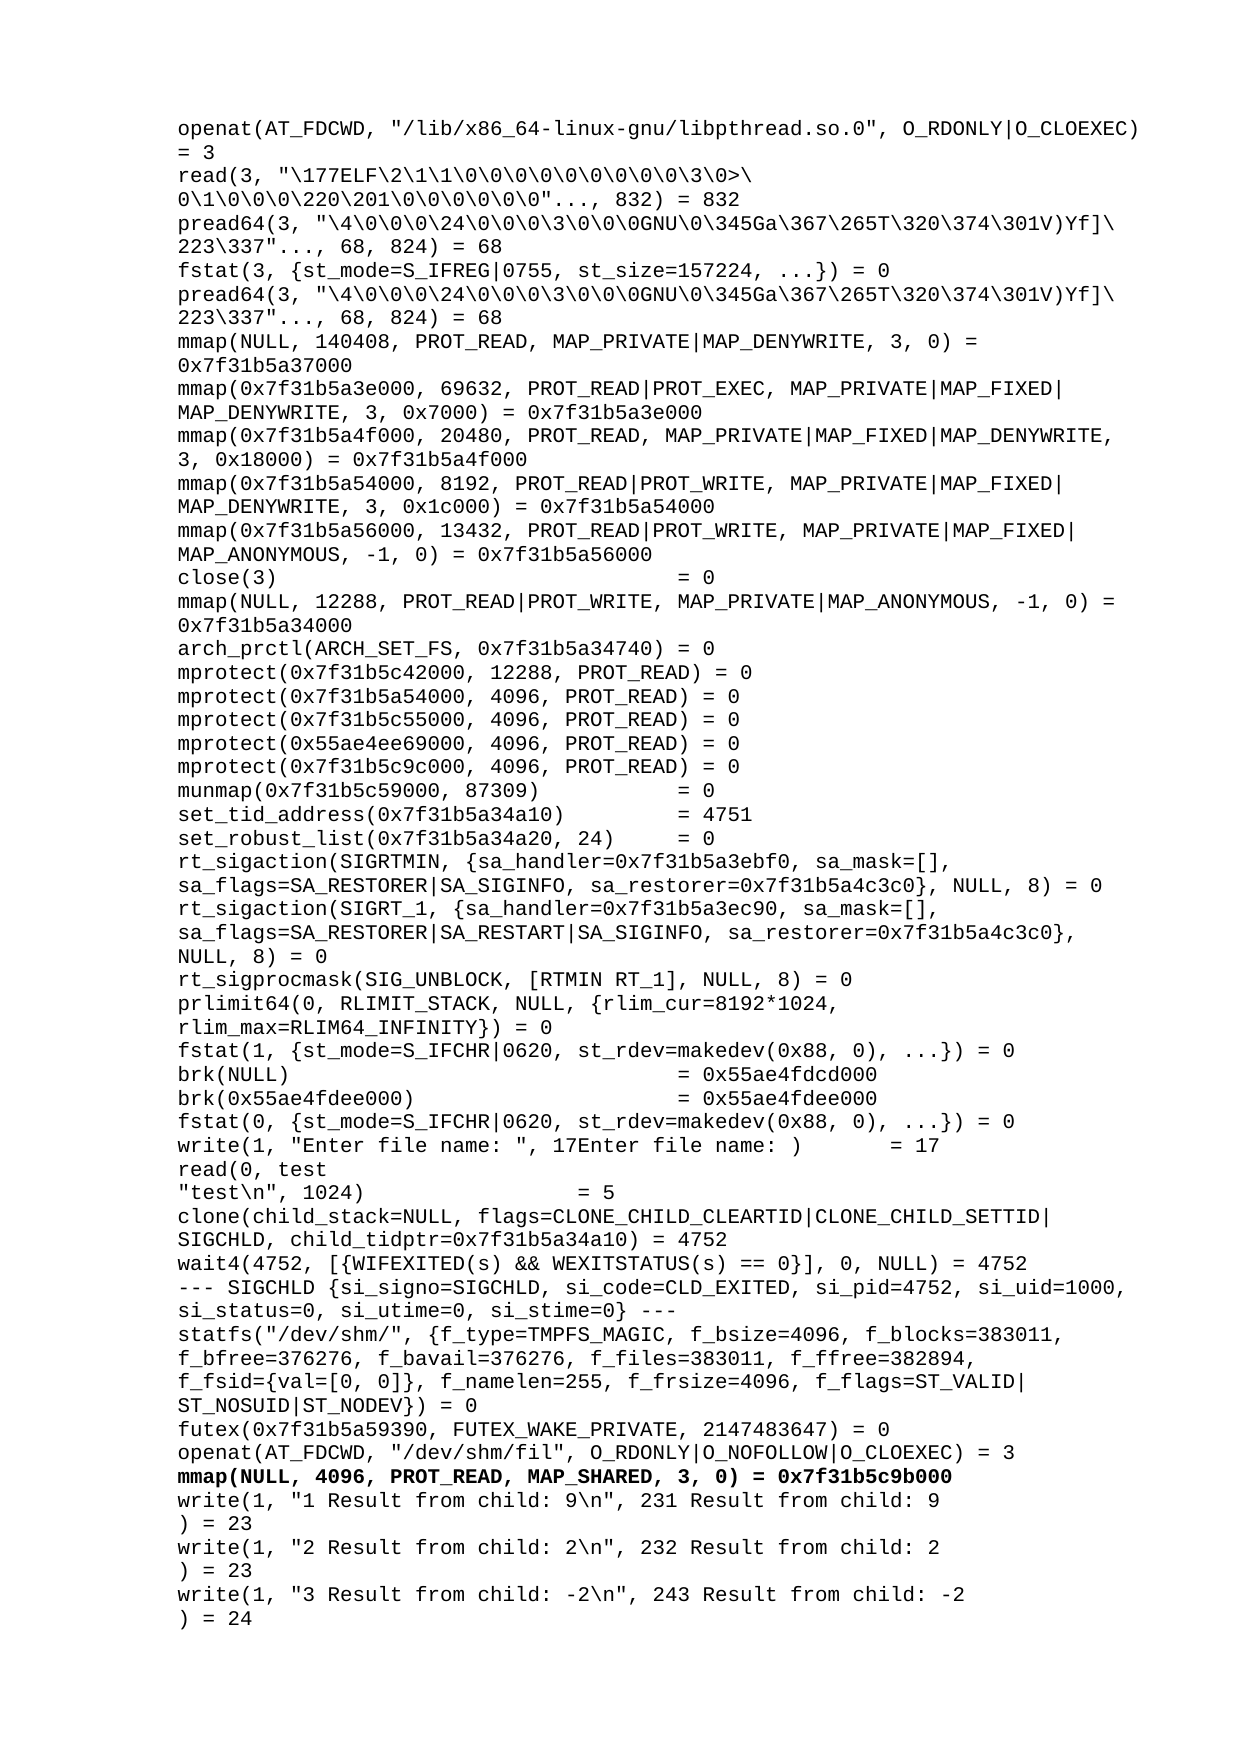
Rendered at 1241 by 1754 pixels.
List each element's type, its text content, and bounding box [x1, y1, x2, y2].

text pread64(3, "\4\0\0\0\24\0\0\0\3\0\0\0GNU\0\345Ga\367\265T\320\374\301V)Yf]\223\337"..., 68, 824) = 68 [177, 284, 1152, 331]
text fstat(1, {st_mode=S_IFCHR|0620, st_rdev=makedev(0x88, 0), ...}) = 0 [177, 1040, 1152, 1064]
text rt_sigaction(SIGRT_1, {sa_handler=0x7f31b5a3ec90, sa_mask=[], sa_flags=SA_RESTORER|SA_RESTART|SA_SIGINFO, sa_restorer=0x7f31b5a4c3c0}, NULL, 8) = 0 [177, 898, 1152, 969]
text rt_sigprocmask(SIG_UNBLOCK, [RTMIN RT_1], NULL, 8) = 0 [177, 969, 1152, 993]
text ) = 23 [177, 1513, 1152, 1537]
text munmap(0x7f31b5c59000, 87309) = 0 [177, 780, 1152, 804]
text rt_sigaction(SIGRTMIN, {sa_handler=0x7f31b5a3ebf0, sa_mask=[], sa_flags=SA_RESTORER|SA_SIGINFO, sa_restorer=0x7f31b5a4c3c0}, NULL, 8) = 0 [177, 851, 1152, 898]
text close(3) = 0 [177, 567, 1152, 591]
text mmap(0x7f31b5a56000, 13432, PROT_READ|PROT_WRITE, MAP_PRIVATE|MAP_FIXED|MAP_ANONYMOUS, -1, 0) = 0x7f31b5a56000 [177, 520, 1152, 567]
text fstat(3, {st_mode=S_IFREG|0755, st_size=157224, ...}) = 0 [177, 260, 1152, 284]
text mprotect(0x7f31b5a54000, 4096, PROT_READ) = 0 [177, 686, 1152, 709]
text read(3, "\177ELF\2\1\1\0\0\0\0\0\0\0\0\0\3\0>\0\1\0\0\0\220\201\0\0\0\0\0\0"..., 832) = 832 [177, 165, 1152, 213]
text mmap(0x7f31b5a4f000, 20480, PROT_READ, MAP_PRIVATE|MAP_FIXED|MAP_DENYWRITE, 3, 0x18000) = 0x7f31b5a4f000 [177, 426, 1152, 473]
text openat(AT_FDCWD, "/dev/shm/fil", O_RDONLY|O_NOFOLLOW|O_CLOEXEC) = 3 [177, 1442, 1152, 1466]
text pread64(3, "\4\0\0\0\24\0\0\0\3\0\0\0GNU\0\345Ga\367\265T\320\374\301V)Yf]\223\337"..., 68, 824) = 68 [177, 213, 1152, 260]
text brk(NULL) = 0x55ae4fdcd000 [177, 1064, 1152, 1088]
text write(1, "2 Result from child: 2\n", 232 Result from child: 2 [177, 1537, 1152, 1561]
text write(1, "1 Result from child: 9\n", 231 Result from child: 9 [177, 1489, 1152, 1513]
text ) = 23 [177, 1561, 1152, 1584]
text mmap(NULL, 12288, PROT_READ|PROT_WRITE, MAP_PRIVATE|MAP_ANONYMOUS, -1, 0) = 0x7f31b5a34000 [177, 591, 1152, 638]
text mmap(0x7f31b5a3e000, 69632, PROT_READ|PROT_EXEC, MAP_PRIVATE|MAP_FIXED|MAP_DENYWRITE, 3, 0x7000) = 0x7f31b5a3e000 [177, 378, 1152, 426]
text mmap(NULL, 140408, PROT_READ, MAP_PRIVATE|MAP_DENYWRITE, 3, 0) = 0x7f31b5a37000 [177, 331, 1152, 378]
text set_tid_address(0x7f31b5a34a10) = 4751 [177, 804, 1152, 827]
text futex(0x7f31b5a59390, FUTEX_WAKE_PRIVATE, 2147483647) = 0 [177, 1419, 1152, 1442]
text prlimit64(0, RLIMIT_STACK, NULL, {rlim_cur=8192*1024, rlim_max=RLIM64_INFINITY}) = 0 [177, 993, 1152, 1040]
text write(1, "3 Result from child: -2\n", 243 Result from child: -2 [177, 1584, 1152, 1608]
text mmap(0x7f31b5a54000, 8192, PROT_READ|PROT_WRITE, MAP_PRIVATE|MAP_FIXED|MAP_DENYWRITE, 3, 0x1c000) = 0x7f31b5a54000 [177, 473, 1152, 520]
text statfs("/dev/shm/", {f_type=TMPFS_MAGIC, f_bsize=4096, f_blocks=383011, f_bfree=376276, f_bavail=376276, f_files=383011, f_ffree=382894, f_fsid={val=[0, 0]}, f_namelen=255, f_frsize=4096, f_flags=ST_VALID|ST_NOSUID|ST_NODEV}) = 0 [177, 1324, 1152, 1419]
text mprotect(0x7f31b5c42000, 12288, PROT_READ) = 0 [177, 662, 1152, 686]
text mprotect(0x7f31b5c55000, 4096, PROT_READ) = 0 [177, 709, 1152, 733]
text ) = 24 [177, 1608, 1152, 1631]
text "test\n", 1024) = 5 [177, 1182, 1152, 1206]
text mprotect(0x55ae4ee69000, 4096, PROT_READ) = 0 [177, 733, 1152, 757]
text set_robust_list(0x7f31b5a34a20, 24) = 0 [177, 827, 1152, 851]
text fstat(0, {st_mode=S_IFCHR|0620, st_rdev=makedev(0x88, 0), ...}) = 0 [177, 1111, 1152, 1135]
text --- SIGCHLD {si_signo=SIGCHLD, si_code=CLD_EXITED, si_pid=4752, si_uid=1000, si_status=0, si_utime=0, si_stime=0} --- [177, 1277, 1152, 1324]
text mprotect(0x7f31b5c9c000, 4096, PROT_READ) = 0 [177, 757, 1152, 780]
text arch_prctl(ARCH_SET_FS, 0x7f31b5a34740) = 0 [177, 638, 1152, 662]
text wait4(4752, [{WIFEXITED(s) && WEXITSTATUS(s) == 0}], 0, NULL) = 4752 [177, 1253, 1152, 1277]
text brk(0x55ae4fdee000) = 0x55ae4fdee000 [177, 1088, 1152, 1111]
text clone(child_stack=NULL, flags=CLONE_CHILD_CLEARTID|CLONE_CHILD_SETTID|SIGCHLD, child_tidptr=0x7f31b5a34a10) = 4752 [177, 1206, 1152, 1253]
text mmap(NULL, 4096, PROT_READ, MAP_SHARED, 3, 0) = 0x7f31b5c9b000 [177, 1466, 1152, 1489]
text openat(AT_FDCWD, "/lib/x86_64-linux-gnu/libpthread.so.0", O_RDONLY|O_CLOEXEC) = 3 [177, 118, 1152, 165]
text write(1, "Enter file name: ", 17Enter file name: ) = 17 [177, 1135, 1152, 1158]
text read(0, test [177, 1158, 1152, 1182]
